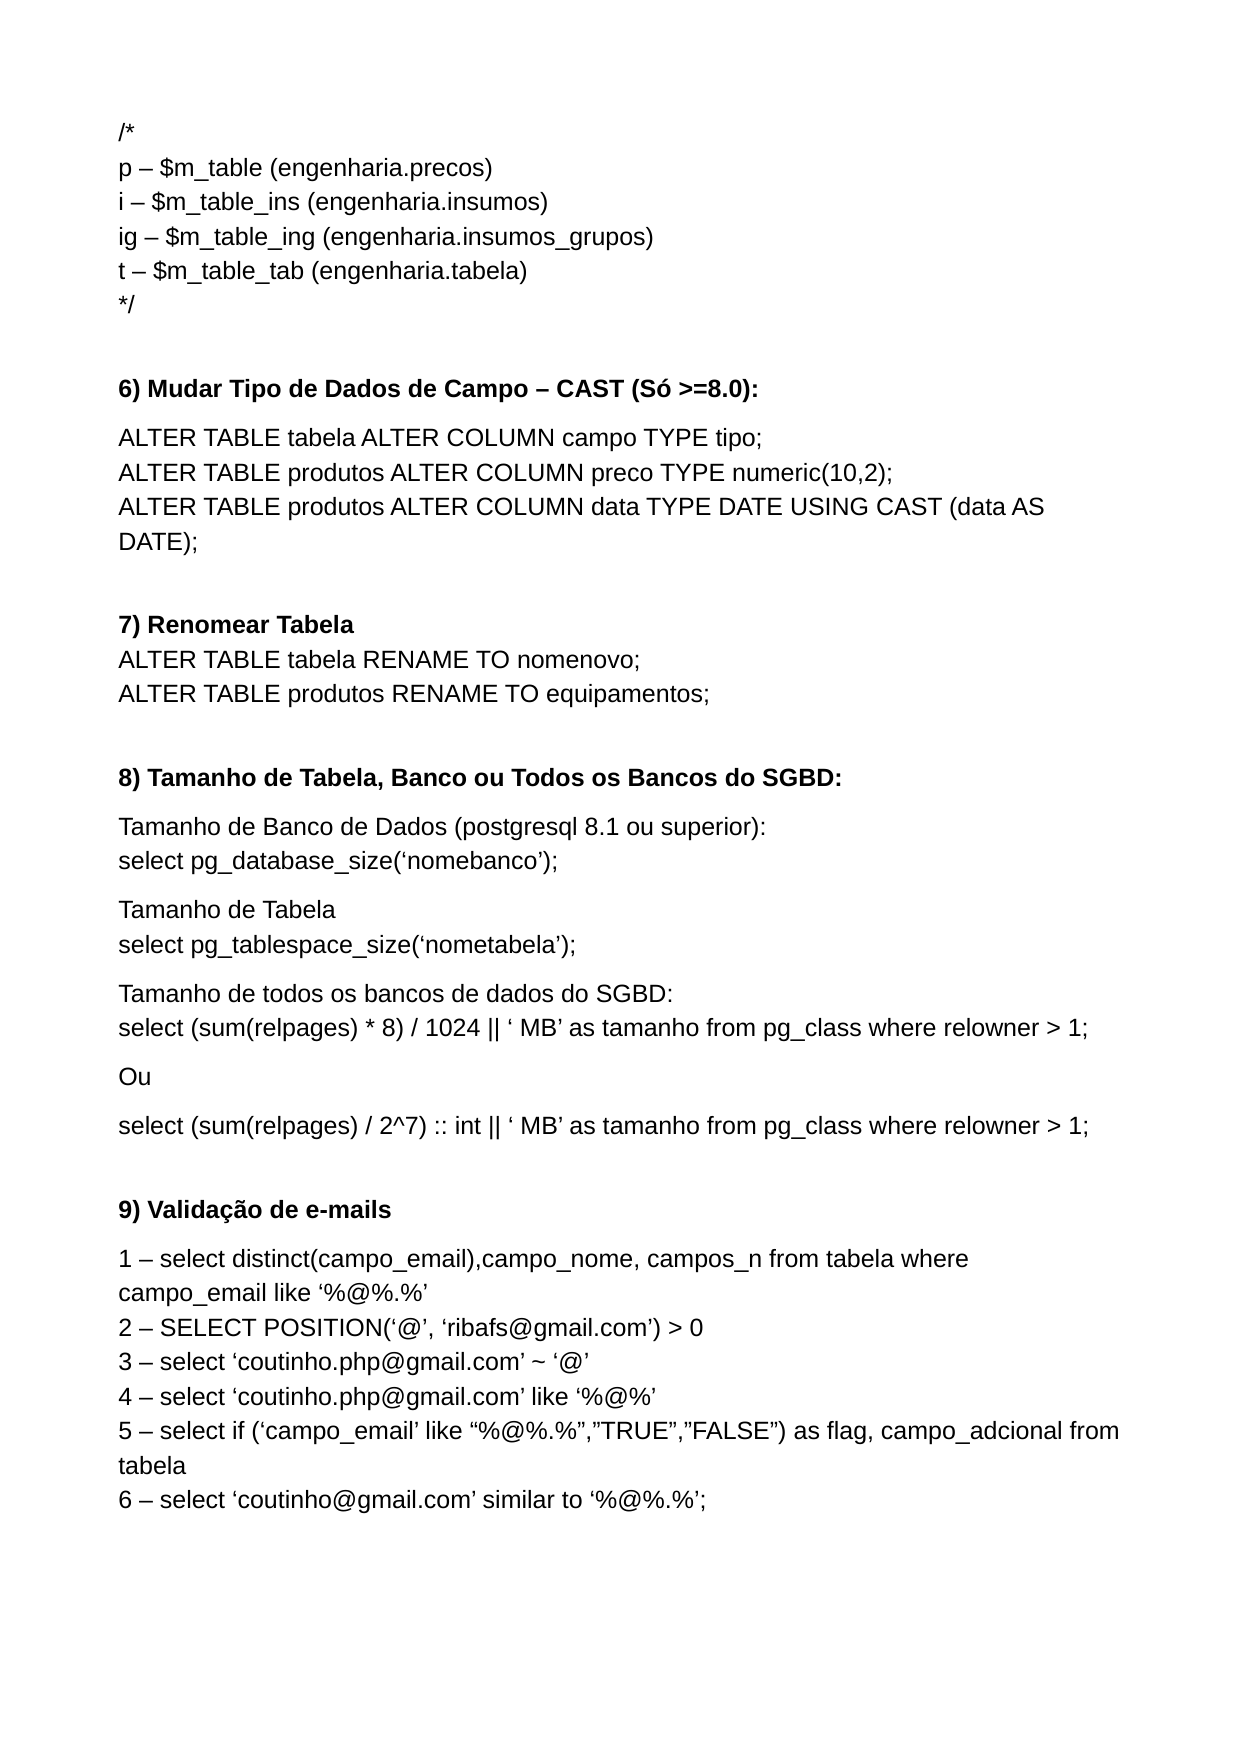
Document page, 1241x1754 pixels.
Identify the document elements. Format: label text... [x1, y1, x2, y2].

text select (sum(relpages) / 2^7) :: int || ‘ MB’ as tamanho from pg_class where relowner > 1; [118, 1111, 1122, 1140]
text 8) Tamanho de Tabela, Banco ou Todos os Bancos do SGBD: [118, 728, 1122, 791]
text 6) Mudar Tipo de Dados de Campo – CAST (Só >=8.0): [118, 339, 1122, 403]
text /* p – $m_table (engenharia.precos) i – $m_table_ins (engenharia.insumos) ig – $m_table_ing (engenharia.insumos_grupos) t – $m_table_tab (engenharia.tabela) */ [118, 118, 1122, 319]
text 7) Renomear Tabela ALTER TABLE tabela RENAME TO nomenovo; ALTER TABLE produtos RENAME TO equipamentos; [118, 576, 1122, 708]
text Tamanho de Tabela select pg_tablespace_size(‘nometabela’); [118, 895, 1122, 958]
text Ou [118, 1062, 1122, 1091]
text 1 – select distinct(campo_email),campo_nome, campos_n from tabela where campo_email like ‘%@%.%’ 2 – SELECT POSITION(‘@’, ‘ribafs@gmail.com’) > 0 3 – select ‘coutinho.php@gmail.com’ ~ ‘@’ 4 – select ‘coutinho.php@gmail.com’ like ‘%@%’ 5 – select if (‘campo_email’ like “%@%.%”,”TRUE”,”FALSE”) as flag, campo_adcional from tabela 6 – select ‘coutinho@gmail.com’ similar to ‘%@%.%’; [118, 1244, 1122, 1514]
text Tamanho de todos os bancos de dados do SGBD: select (sum(relpages) * 8) / 1024 || ‘ MB’ as tamanho from pg_class where relowner > 1; [118, 979, 1122, 1042]
text 9) Validação de e-mails [118, 1160, 1122, 1224]
text Tamanho de Banco de Dados (postgresql 8.1 ou superior): select pg_database_size(‘nomebanco’); [118, 812, 1122, 875]
text ALTER TABLE tabela ALTER COLUMN campo TYPE tipo; ALTER TABLE produtos ALTER COLUMN preco TYPE numeric(10,2); ALTER TABLE produtos ALTER COLUMN data TYPE DATE USING CAST (data AS DATE); [118, 423, 1122, 555]
